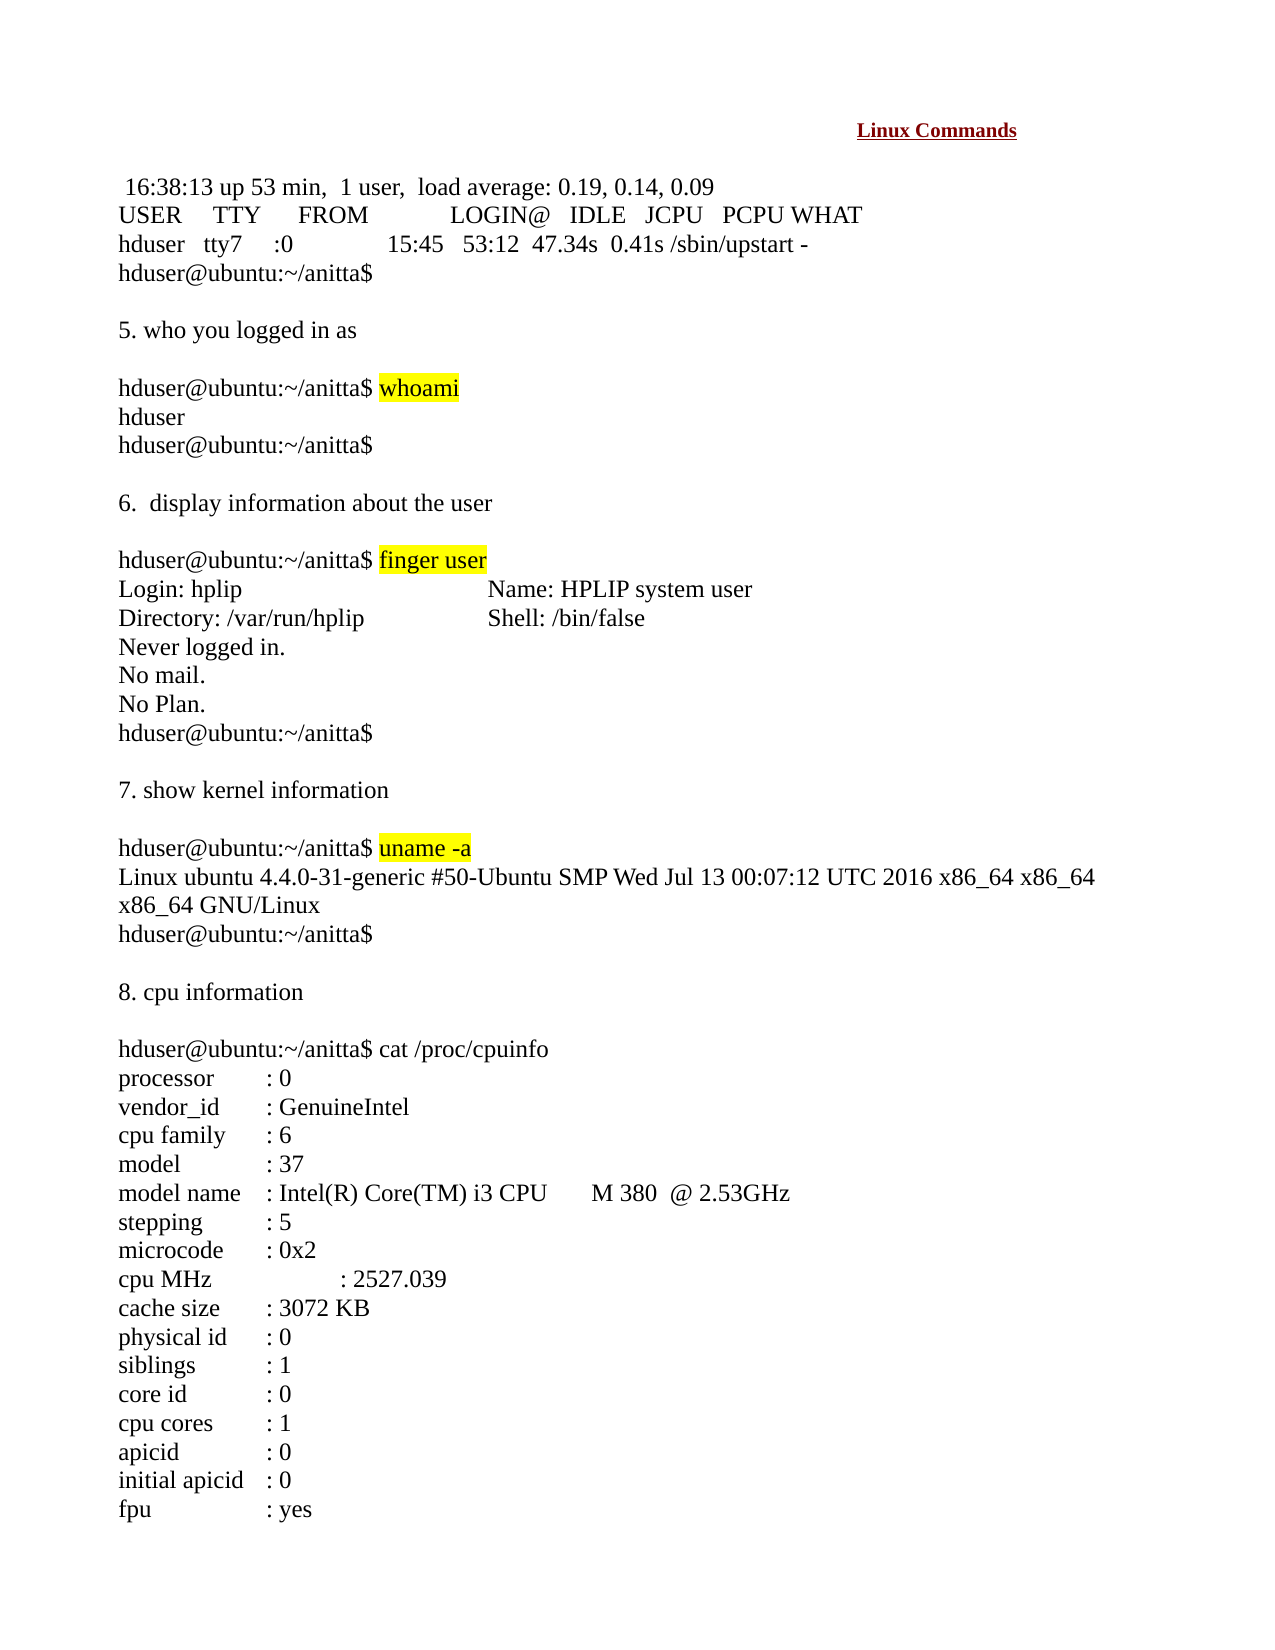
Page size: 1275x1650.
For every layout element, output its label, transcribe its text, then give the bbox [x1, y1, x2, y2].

text apicid : 0 [118, 1437, 1157, 1465]
text 8. cpu information [118, 977, 1157, 1005]
text Never logged in. [118, 632, 1157, 660]
text siblings : 1 [118, 1350, 1157, 1379]
text hduser@ubuntu:~/anitta$ [118, 718, 1157, 747]
text hduser@ubuntu:~/anitta$ cat /proc/cpuinfo [118, 1034, 1157, 1063]
text model name : Intel(R) Core(TM) i3 CPU M 380 @ 2.53GHz [118, 1178, 1157, 1207]
text 6. display information about the user [118, 488, 1157, 517]
text cache size : 3072 KB [118, 1293, 1157, 1322]
text 5. who you logged in as [118, 315, 1157, 344]
text cpu cores : 1 [118, 1408, 1157, 1437]
text Linux ubuntu 4.4.0-31-generic #50-Ubuntu SMP Wed Jul 13 00:07:12 UTC 2016 x86_64 x86_64 x86_64 GNU/Linux [118, 862, 1157, 919]
text cpu MHz : 2527.039 [118, 1264, 1157, 1293]
text USER TTY FROM LOGIN@ IDLE JCPU PCPU WHAT [118, 200, 1157, 229]
text No mail. [118, 660, 1157, 689]
text cpu family : 6 [118, 1120, 1157, 1149]
text hduser@ubuntu:~/anitta$ finger user [118, 545, 1157, 574]
text hduser tty7 :0 15:45 53:12 47.34s 0.41s /sbin/upstart - [118, 229, 1157, 258]
text microcode : 0x2 [118, 1235, 1157, 1264]
text processor : 0 [118, 1063, 1157, 1092]
text fpu : yes [118, 1494, 1157, 1523]
text hduser@ubuntu:~/anitta$ [118, 919, 1157, 948]
text No Plan. [118, 689, 1157, 718]
text Directory: /var/run/hplip Shell: /bin/false [118, 603, 1157, 632]
text initial apicid : 0 [118, 1465, 1157, 1494]
text model : 37 [118, 1149, 1157, 1178]
text hduser@ubuntu:~/anitta$ uname -a [118, 833, 1157, 862]
text physical id : 0 [118, 1322, 1157, 1350]
text 7. show kernel information [118, 775, 1157, 804]
text hduser@ubuntu:~/anitta$ whoami [118, 373, 1157, 402]
text hduser@ubuntu:~/anitta$ [118, 430, 1157, 459]
text hduser@ubuntu:~/anitta$ [118, 258, 1157, 287]
text vendor_id : GenuineIntel [118, 1092, 1157, 1120]
text hduser [118, 402, 1157, 430]
text stepping : 5 [118, 1207, 1157, 1235]
text Login: hplip Name: HPLIP system user [118, 574, 1157, 603]
text core id : 0 [118, 1379, 1157, 1408]
text 16:38:13 up 53 min, 1 user, load average: 0.19, 0.14, 0.09 [118, 172, 1157, 200]
